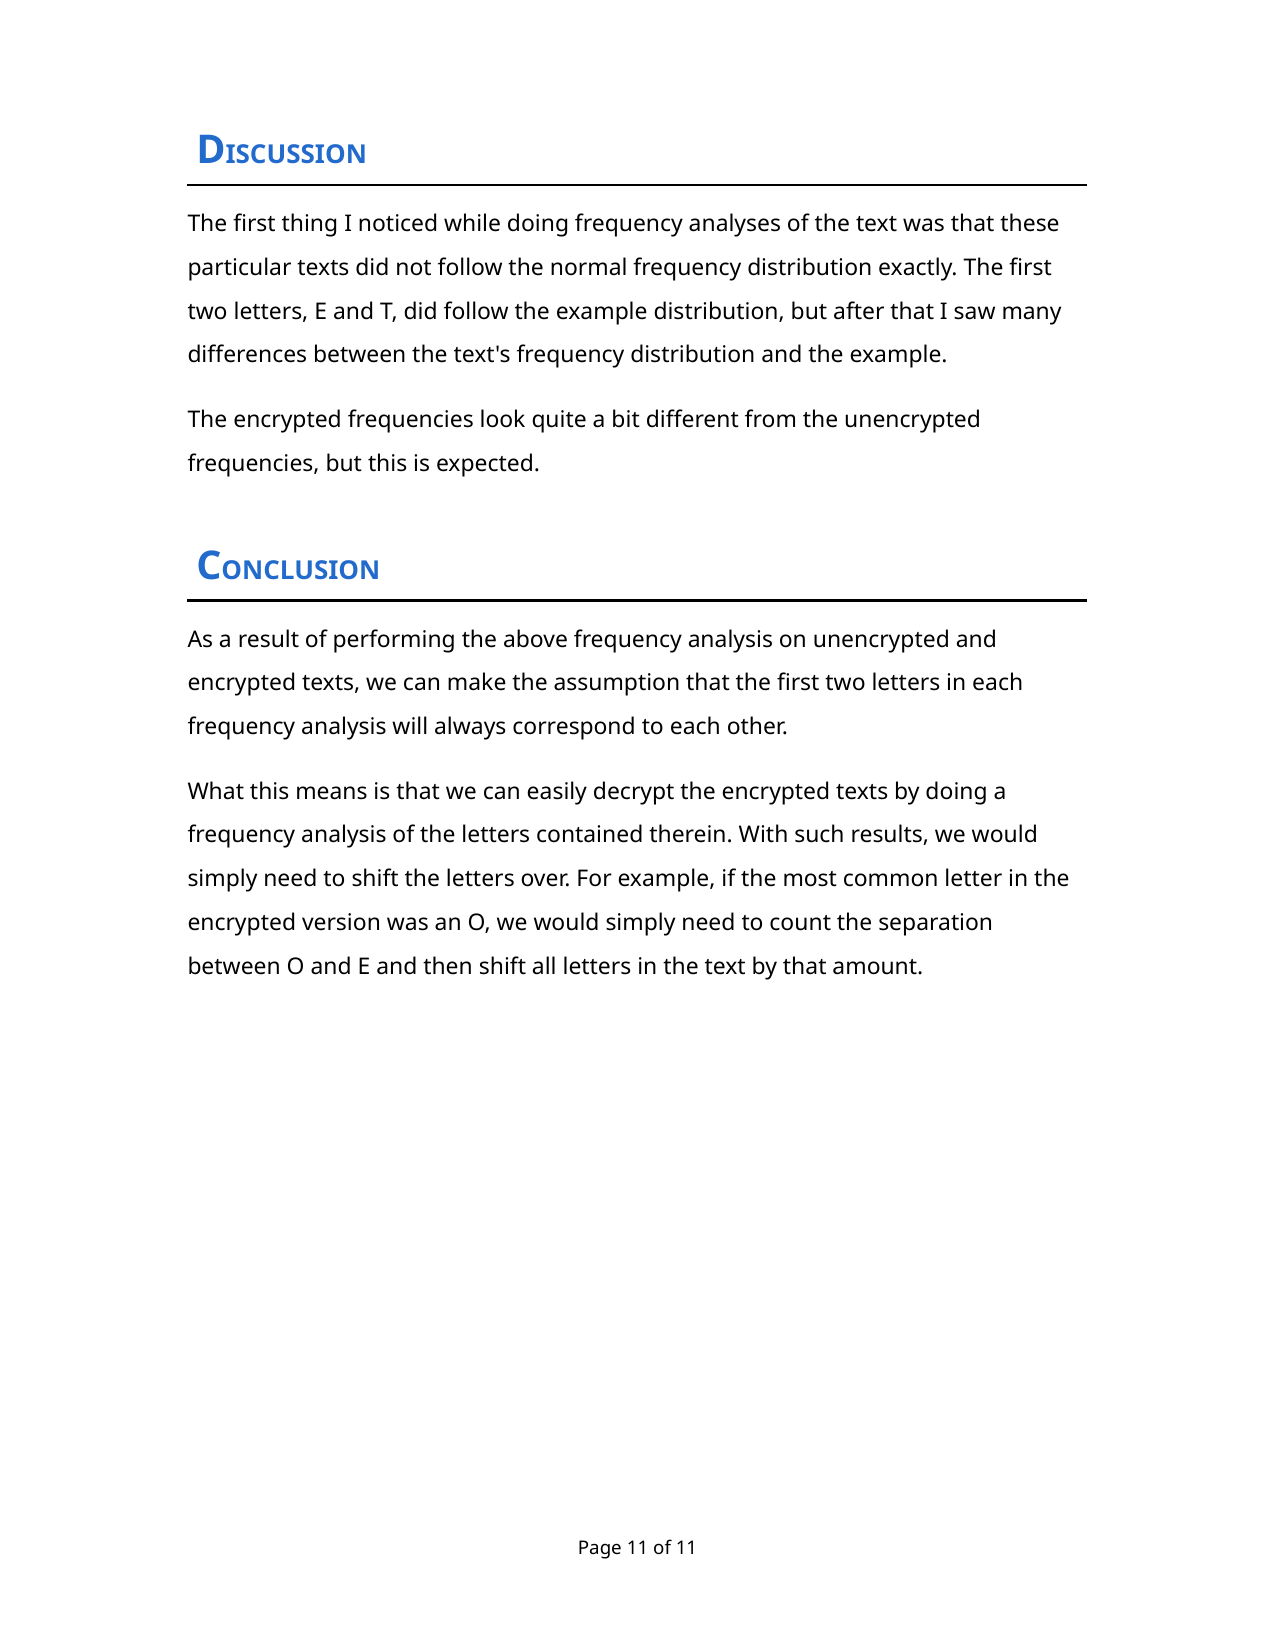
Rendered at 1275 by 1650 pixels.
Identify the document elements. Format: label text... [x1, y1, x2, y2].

text The first thing I noticed while doing frequency analyses of the text was that these particular texts did not follow the normal frequency distribution exactly. The first two letters, E and T, did follow the example distribution, but after that I saw many differences between the text's frequency distribution and the example. [187, 207, 1087, 369]
text What this means is that we can easily decrypt the encrypted texts by doing a frequency analysis of the letters contained therein. With such results, we would simply need to shift the letters over. For example, if the most common letter in the encrypted version was an O, we would simply need to count the separation between O and E and then shift all letters in the text by that amount. [187, 774, 1087, 981]
subtitle Discussion [187, 112, 1087, 184]
text As a result of performing the above frequency analysis on unencrypted and encrypted texts, we can make the assumption that the first two letters in each frequency analysis will always correspond to each other. [187, 622, 1087, 741]
text The encrypted frequencies look quite a bit different from the unencrypted frequencies, but this is expected. [187, 403, 1087, 478]
subtitle Conclusion [187, 528, 1087, 599]
